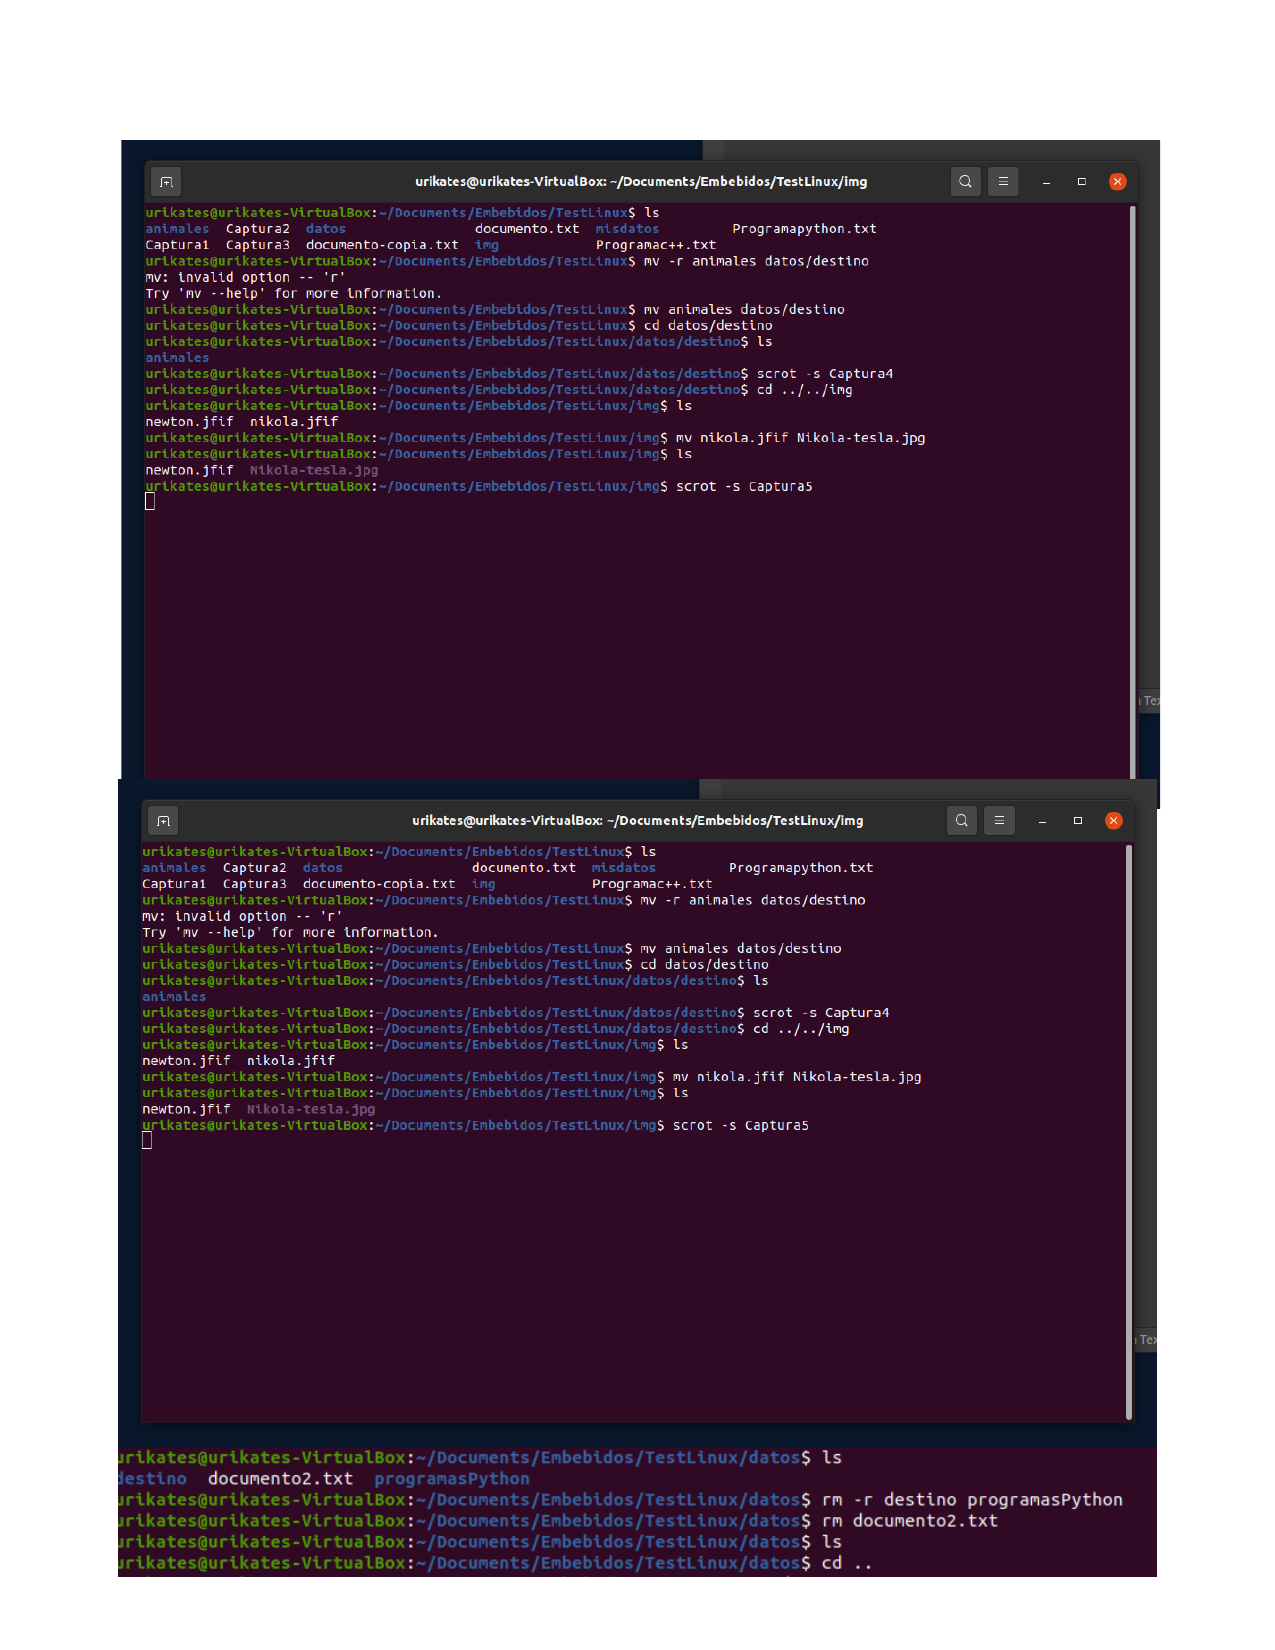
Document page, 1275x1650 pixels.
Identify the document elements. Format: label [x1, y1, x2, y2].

picture [118, 140, 1161, 1577]
